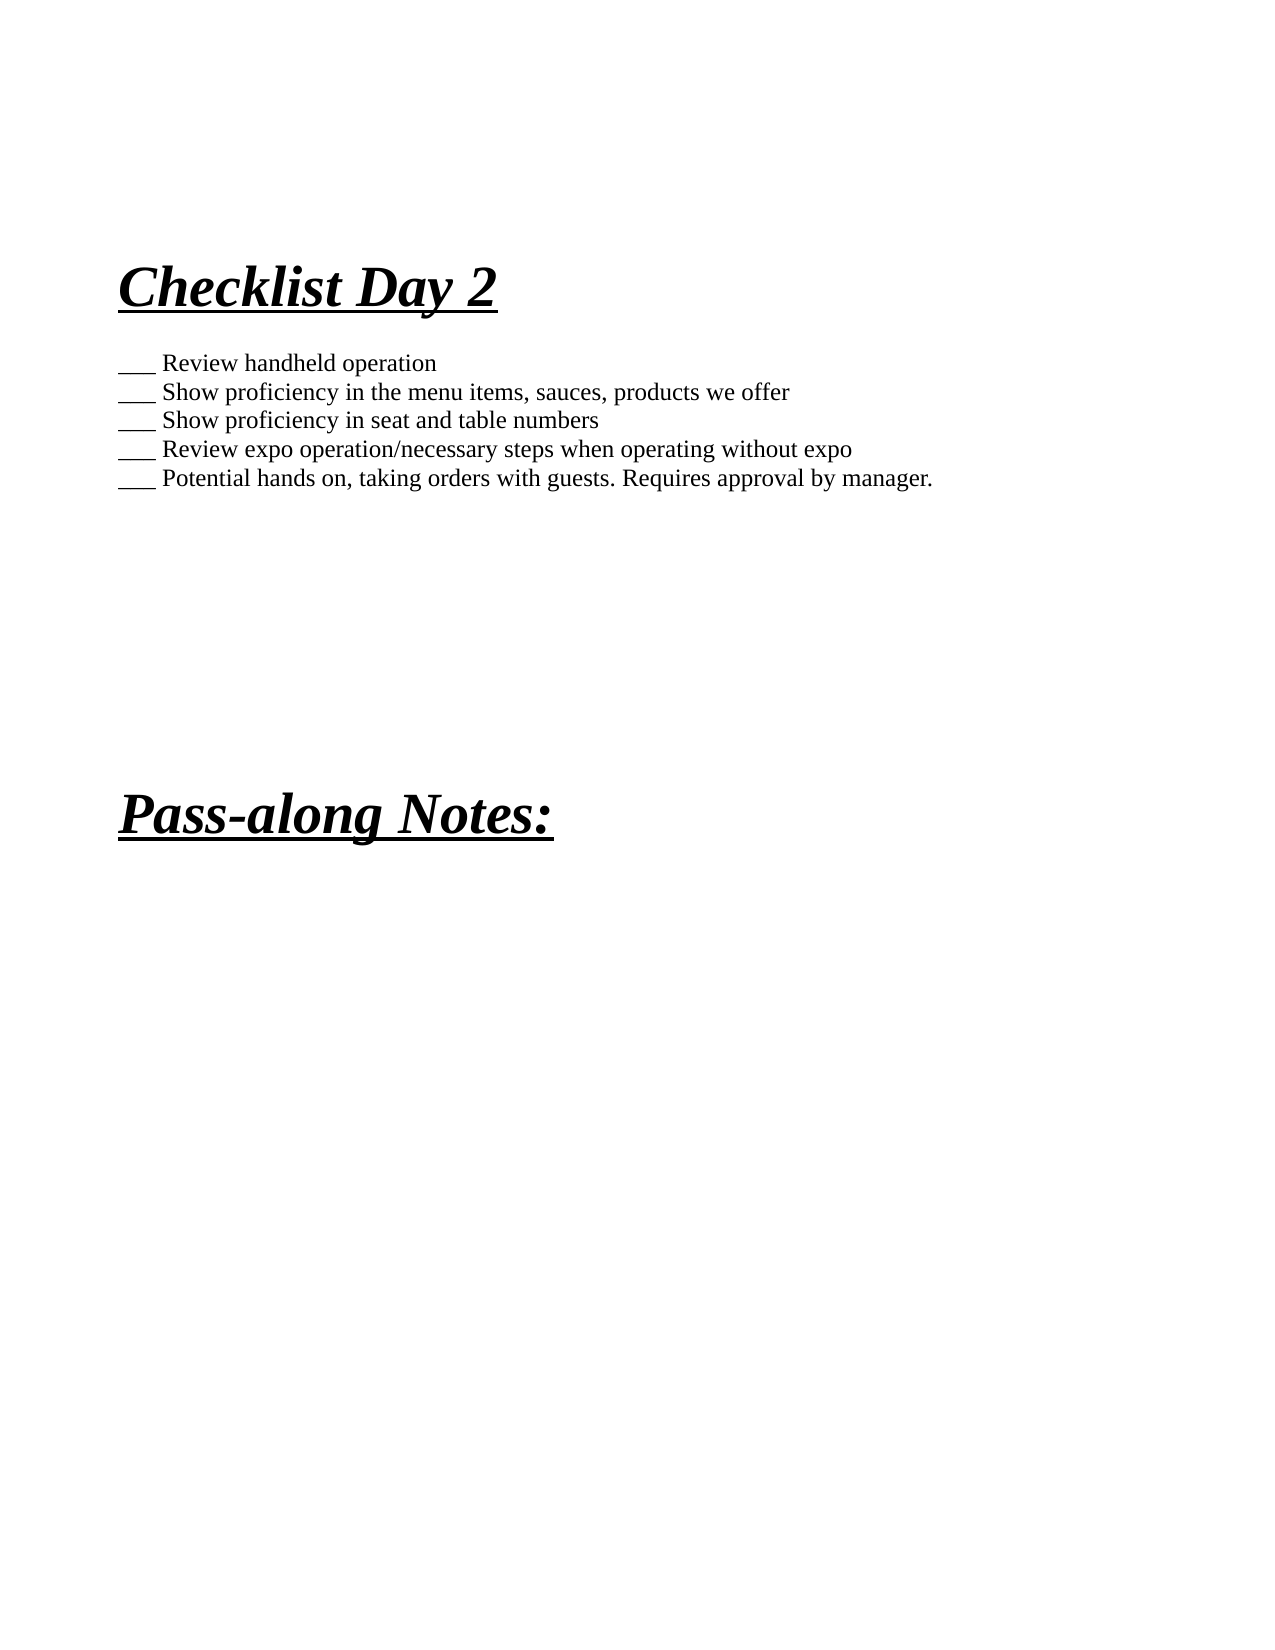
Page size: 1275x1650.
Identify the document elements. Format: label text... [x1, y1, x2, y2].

text ___ Show proficiency in seat and table numbers [118, 406, 1157, 434]
text ___ Review handheld operation [118, 348, 1157, 377]
text ___ Review expo operation/necessary steps when operating without expo [118, 434, 1157, 463]
text ___ Show proficiency in the menu items, sauces, products we offer [118, 377, 1157, 406]
text Pass-along Notes: [118, 779, 1157, 846]
text Checklist Day 2 [118, 252, 1157, 319]
text ___ Potential hands on, taking orders with guests. Requires approval by manager. [118, 463, 1157, 492]
